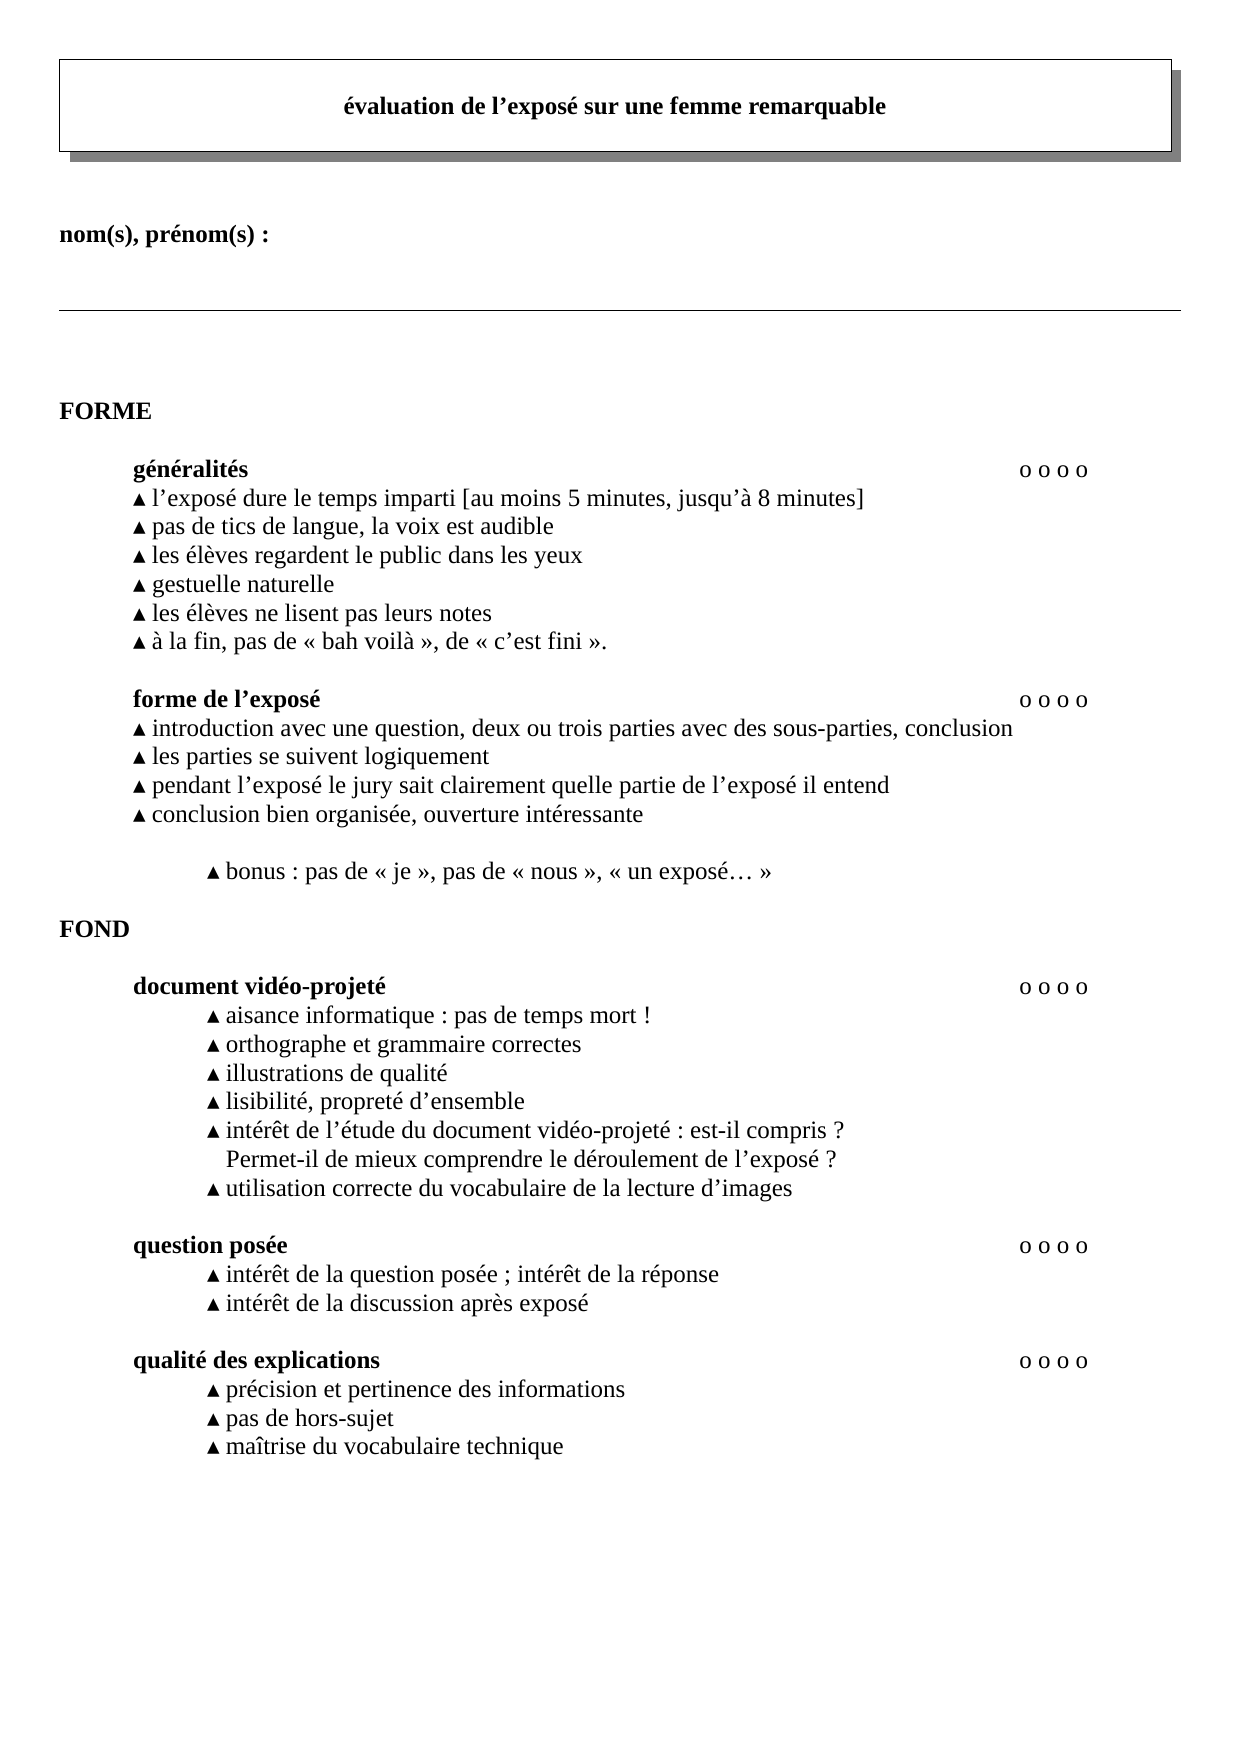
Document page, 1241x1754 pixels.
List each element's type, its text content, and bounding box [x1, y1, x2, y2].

text ▴ intérêt de l’étude du document vidéo-projeté : est-il compris ? [59, 1115, 1181, 1144]
text ▴ illustrations de qualité [59, 1058, 1181, 1086]
text ▴ pas de tics de langue, la voix est audible [59, 511, 1181, 540]
text nom(s), prénom(s) : [59, 219, 1181, 248]
text FORME [59, 396, 1181, 425]
text ▴ bonus : pas de « je », pas de « nous », « un exposé… » [59, 856, 1181, 885]
text évaluation de l’exposé sur une femme remarquable [60, 88, 1171, 119]
text Permet-il de mieux comprendre le déroulement de l’exposé ? [59, 1144, 1181, 1173]
text ▴ les parties se suivent logiquement [59, 741, 1181, 770]
text qualité des explications o o o o [59, 1345, 1181, 1374]
text ▴ les élèves ne lisent pas leurs notes [59, 598, 1181, 626]
text ▴ l’exposé dure le temps imparti [au moins 5 minutes, jusqu’à 8 minutes] [59, 483, 1181, 511]
text ▴ pendant l’exposé le jury sait clairement quelle partie de l’exposé il entend [59, 770, 1181, 799]
text ▴ à la fin, pas de « bah voilà », de « c’est fini ». [59, 626, 1181, 655]
text question posée o o o o [59, 1230, 1181, 1259]
text ▴ lisibilité, propreté d’ensemble [59, 1086, 1181, 1115]
text ▴ pas de hors-sujet [59, 1403, 1181, 1431]
text ▴ introduction avec une question, deux ou trois parties avec des sous-parties, conclusion [59, 713, 1181, 741]
text ▴ orthographe et grammaire correctes [59, 1029, 1181, 1058]
text forme de l’exposé o o o o [59, 684, 1181, 713]
text ▴ précision et pertinence des informations [59, 1374, 1181, 1403]
text FOND [59, 914, 1181, 943]
text ▴ intérêt de la discussion après exposé [59, 1288, 1181, 1316]
text document vidéo-projeté o o o o [59, 971, 1181, 1000]
text généralités o o o o [59, 454, 1181, 483]
text ▴ utilisation correcte du vocabulaire de la lecture d’images [59, 1173, 1181, 1201]
text ▴ gestuelle naturelle [59, 569, 1181, 598]
text ▴ intérêt de la question posée ; intérêt de la réponse [59, 1259, 1181, 1288]
text ▴ les élèves regardent le public dans les yeux [59, 540, 1181, 569]
text ▴ aisance informatique : pas de temps mort ! [59, 1000, 1181, 1029]
text ▴ maîtrise du vocabulaire technique [59, 1431, 1181, 1460]
text ▴ conclusion bien organisée, ouverture intéressante [59, 799, 1181, 828]
